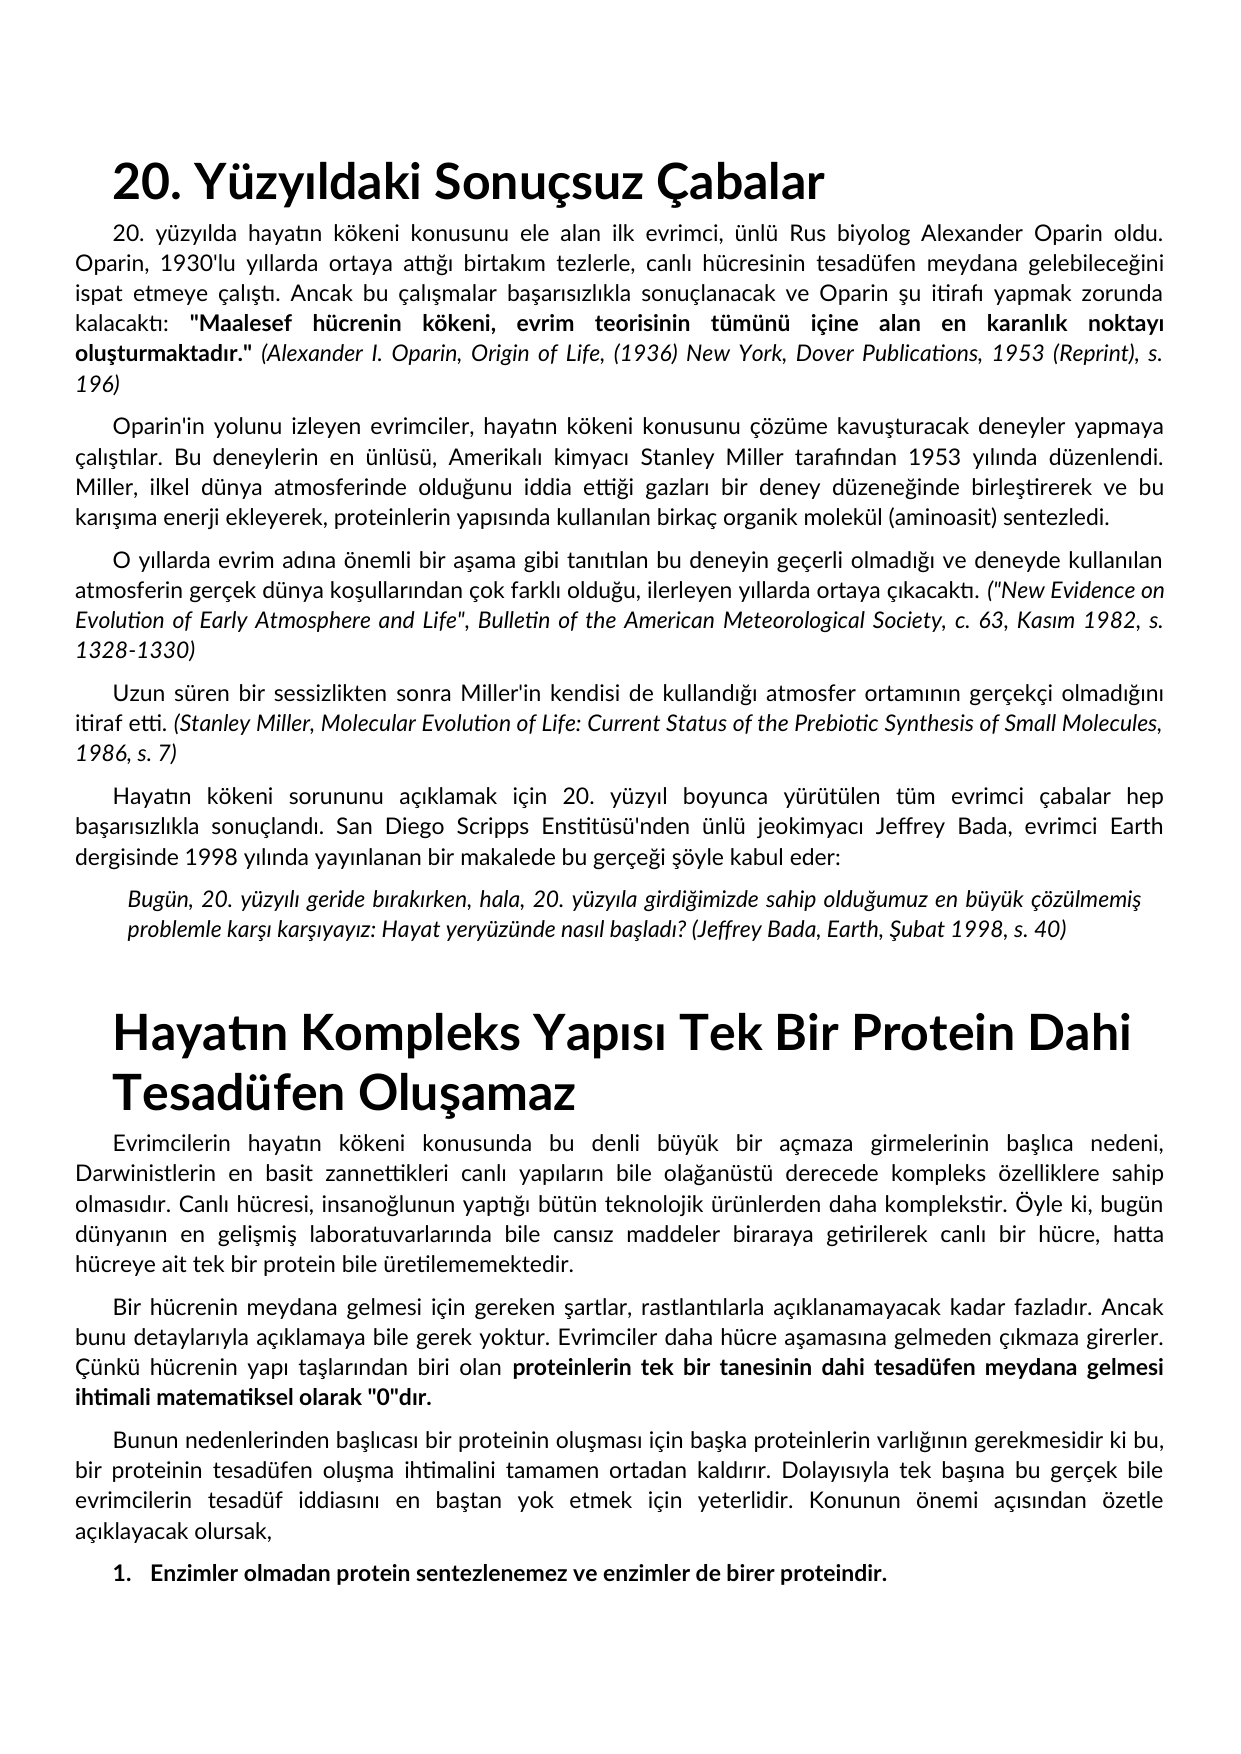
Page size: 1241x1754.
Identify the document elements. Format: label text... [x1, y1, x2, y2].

text Hayatın kökeni sorununu açıklamak için 20. yüzyıl boyunca yürütülen tüm evrimci çabalar hep başarısızlıkla sonuçlandı. San Diego Scripps Enstitüsü'nden ünlü jeokimyacı Jeffrey Bada, evrimci Earth dergisinde 1998 yılında yayınlanan bir makalede bu gerçeği şöyle kabul eder: [75, 782, 1165, 870]
text O yıllarda evrim adına önemli bir aşama gibi tanıtılan bu deneyin geçerli olmadığı ve deneyde kullanılan atmosferin gerçek dünya koşullarından çok farklı olduğu, ilerleyen yıllarda ortaya çıkacaktı. ("New Evidence on Evolution of Early Atmosphere and Life", Bulletin of the American Meteorological Society, c. 63, Kasım 1982, s. 1328-1330) [75, 545, 1165, 663]
text Bugün, 20. yüzyılı geride bırakırken, hala, 20. yüzyıla girdiğimizde sahip olduğumuz en büyük çözülmemiş problemle karşı karşıyayız: Hayat yeryüzünde nasıl başladı? (Jeffrey Bada, Earth, Şubat 1998, s. 40) [127, 885, 1143, 943]
text Uzun süren bir sessizlikten sonra Miller'in kendisi de kullandığı atmosfer ortamının gerçekçi olmadığını itiraf etti. (Stanley Miller, Molecular Evolution of Life: Current Status of the Prebiotic Synthesis of Small Molecules, 1986, s. 7) [75, 679, 1165, 767]
text Evrimcilerin hayatın kökeni konusunda bu denli büyük bir açmaza girmelerinin başlıca nedeni, Darwinistlerin en basit zannettikleri canlı yapıların bile olağanüstü derecede kompleks özelliklere sahip olmasıdır. Canlı hücresi, insanoğlunun yaptığı bütün teknolojik ürünlerden daha komplekstir. Öyle ki, bugün dünyanın en gelişmiş laboratuvarlarında bile cansız maddeler biraraya getirilerek canlı bir hücre, hatta hücreye ait tek bir protein bile üretilememektedir. [75, 1129, 1165, 1277]
text Oparin'in yolunu izleyen evrimciler, hayatın kökeni konusunu çözüme kavuşturacak deneyler yapmaya çalıştılar. Bu deneylerin en ünlüsü, Amerikalı kimyacı Stanley Miller tarafından 1953 yılında düzenlendi. Miller, ilkel dünya atmosferinde olduğunu iddia ettiği gazları bir deney düzeneğinde birleştirerek ve bu karışıma enerji ekleyerek, proteinlerin yapısında kullanılan birkaç organik molekül (aminoasit) sentezledi. [75, 412, 1165, 530]
subtitle Hayatın Kompleks Yapısı Tek Bir Protein Dahi Tesadüfen Oluşamaz [112, 1001, 1165, 1121]
text Bir hücrenin meydana gelmesi için gereken şartlar, rastlantılarla açıklanamayacak kadar fazladır. Ancak bunu detaylarıyla açıklamaya bile gerek yoktur. Evrimciler daha hücre aşamasına gelmeden çıkmaza girerler. Çünkü hücrenin yapı taşlarından biri olan proteinlerin tek bir tanesinin dahi tesadüfen meydana gelmesi ihtimali matematiksel olarak "0"dır. [75, 1292, 1165, 1411]
subtitle 20. Yüzyıldaki Sonuçsuz Çabalar [112, 150, 1165, 210]
text 20. yüzyılda hayatın kökeni konusunu ele alan ilk evrimci, ünlü Rus biyolog Alexander Oparin oldu. Oparin, 1930'lu yıllarda ortaya attığı birtakım tezlerle, canlı hücresinin tesadüfen meydana gelebileceğini ispat etmeye çalıştı. Ancak bu çalışmalar başarısızlıkla sonuçlanacak ve Oparin şu itirafı yapmak zorunda kalacaktı: "Maalesef hücrenin kökeni, evrim teorisinin tümünü içine alan en karanlık noktayı oluşturmaktadır." (Alexander I. Oparin, Origin of Life, (1936) New York, Dover Publications, 1953 (Reprint), s. 196) [75, 218, 1165, 397]
text Bunun nedenlerinden başlıcası bir proteinin oluşması için başka proteinlerin varlığının gerekmesidir ki bu, bir proteinin tesadüfen oluşma ihtimalini tamamen ortadan kaldırır. Dolayısıyla tek başına bu gerçek bile evrimcilerin tesadüf iddiasını en baştan yok etmek için yeterlidir. Konunun önemi açısından özetle açıklayacak olursak, [75, 1426, 1165, 1544]
text 1. Enzimler olmadan protein sentezlenemez ve enzimler de birer proteindir. [75, 1559, 1165, 1587]
